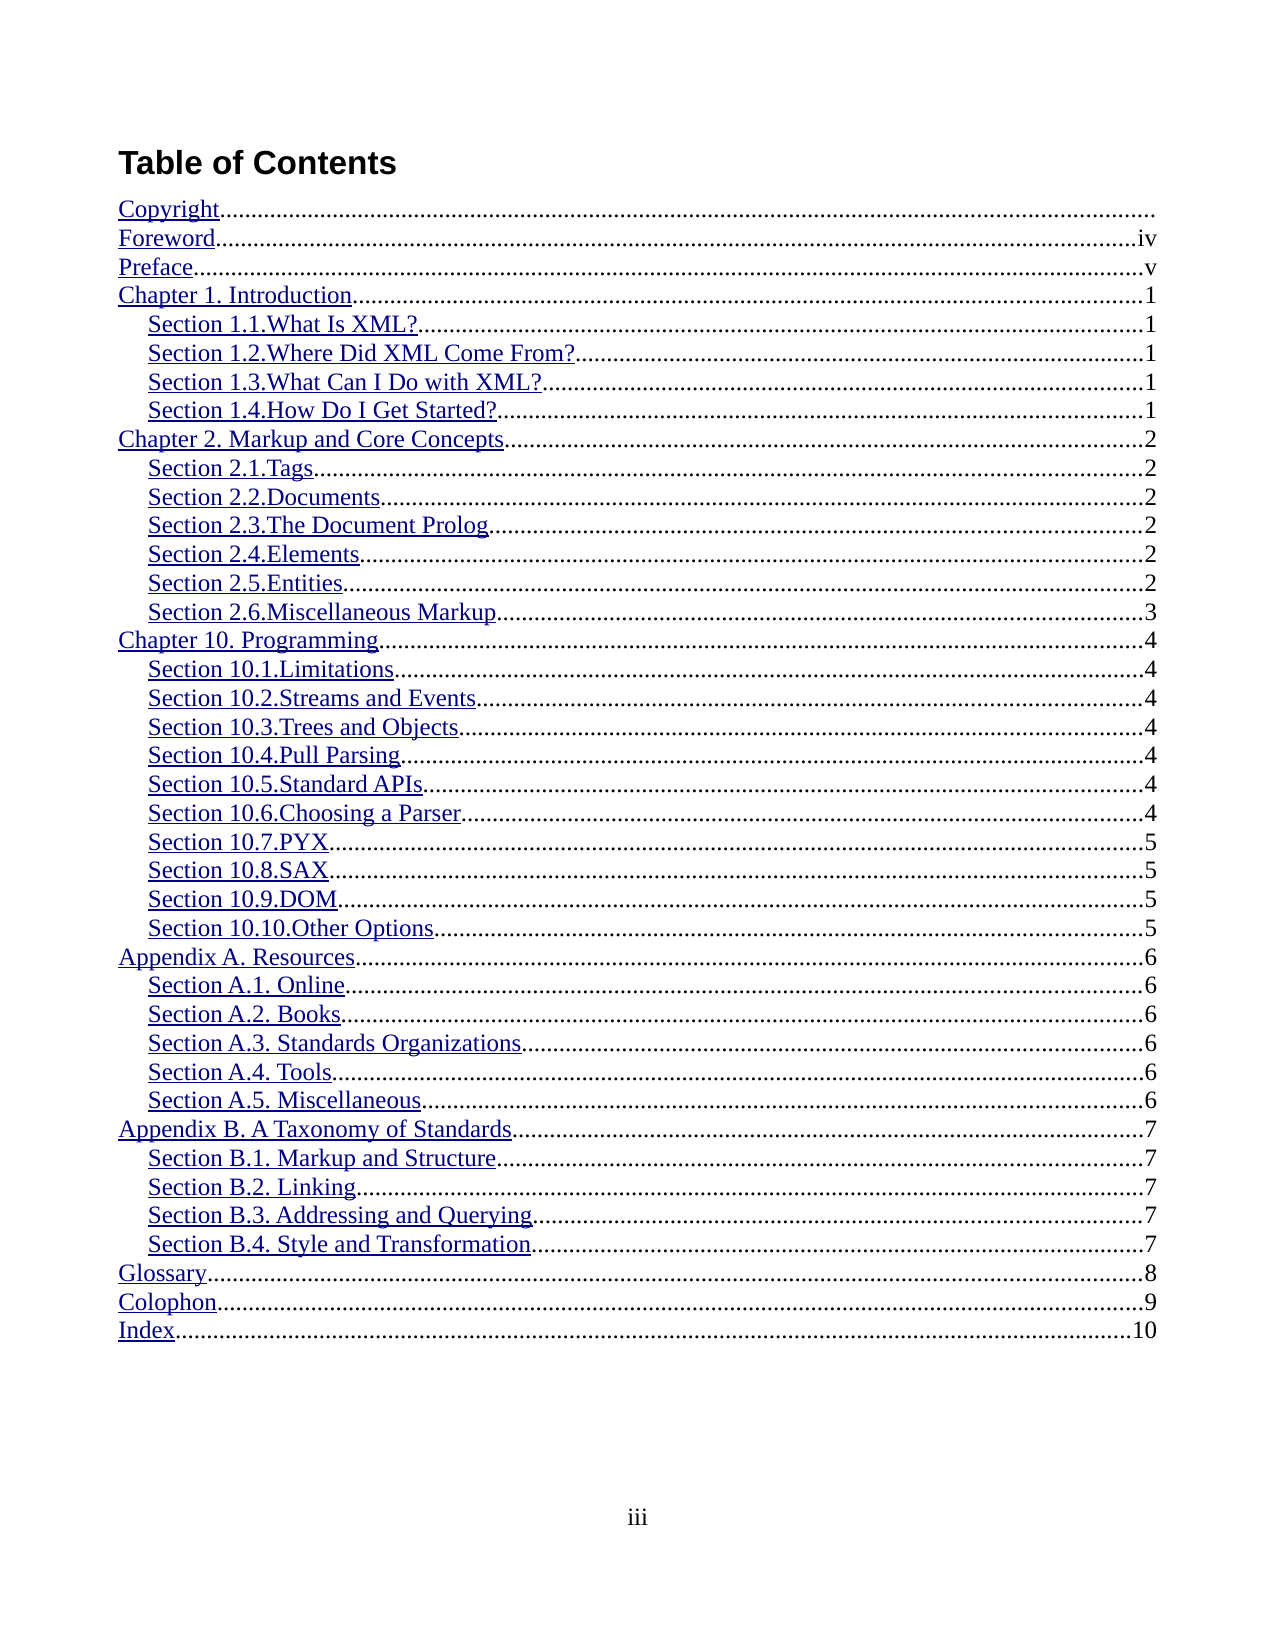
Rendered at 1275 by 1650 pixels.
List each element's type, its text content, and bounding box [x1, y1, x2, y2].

text Section 10.10.Other Options 5 [148, 913, 1157, 942]
text Appendix A. Resources 6 [118, 942, 1157, 970]
text Foreword iv [118, 223, 1157, 252]
text Section B.1. Markup and Structure 7 [148, 1143, 1157, 1172]
text Section 10.7.PYX 5 [148, 827, 1157, 855]
text Glossary 8 [118, 1258, 1157, 1287]
text Section 10.4.Pull Parsing 4 [148, 740, 1157, 769]
subtitle Table of Contents [118, 143, 1157, 182]
text Section 10.8.SAX 5 [148, 855, 1157, 884]
text Section 2.3.The Document Prolog 2 [148, 510, 1157, 539]
text Chapter 1. Introduction 1 [118, 280, 1157, 309]
text Section B.4. Style and Transformation 7 [148, 1229, 1157, 1258]
text Section 2.1.Tags 2 [148, 453, 1157, 482]
text Section 1.3.What Can I Do with XML? 1 [148, 367, 1157, 395]
text Preface v [118, 252, 1157, 280]
text Chapter 2. Markup and Core Concepts 2 [118, 424, 1157, 453]
text Section 10.2.Streams and Events 4 [148, 683, 1157, 712]
text Section 1.1.What Is XML? 1 [148, 309, 1157, 338]
text Section 2.2.Documents 2 [148, 482, 1157, 510]
text Section A.3. Standards Organizations 6 [148, 1028, 1157, 1057]
text Section A.1. Online 6 [148, 970, 1157, 999]
text Appendix B. A Taxonomy of Standards 7 [118, 1114, 1157, 1143]
text Section A.2. Books 6 [148, 999, 1157, 1028]
text Section 1.2.Where Did XML Come From? 1 [148, 338, 1157, 367]
text Section 10.6.Choosing a Parser 4 [148, 798, 1157, 827]
text Section 10.3.Trees and Objects 4 [148, 712, 1157, 740]
text Section 2.5.Entities 2 [148, 568, 1157, 597]
text Section 2.4.Elements 2 [148, 539, 1157, 568]
text Section 2.6.Miscellaneous Markup 3 [148, 597, 1157, 625]
text Section B.3. Addressing and Querying 7 [148, 1200, 1157, 1229]
text Section A.5. Miscellaneous 6 [148, 1085, 1157, 1114]
text Index 10 [118, 1315, 1157, 1344]
text Colophon 9 [118, 1287, 1157, 1315]
text Copyright [118, 194, 1157, 223]
text Section A.4. Tools 6 [148, 1057, 1157, 1085]
text Section 1.4.How Do I Get Started? 1 [148, 395, 1157, 424]
text Chapter 10. Programming 4 [118, 625, 1157, 654]
text Section B.2. Linking 7 [148, 1172, 1157, 1200]
text Section 10.9.DOM 5 [148, 884, 1157, 913]
text Section 10.1.Limitations 4 [148, 654, 1157, 683]
text Section 10.5.Standard APIs 4 [148, 769, 1157, 798]
